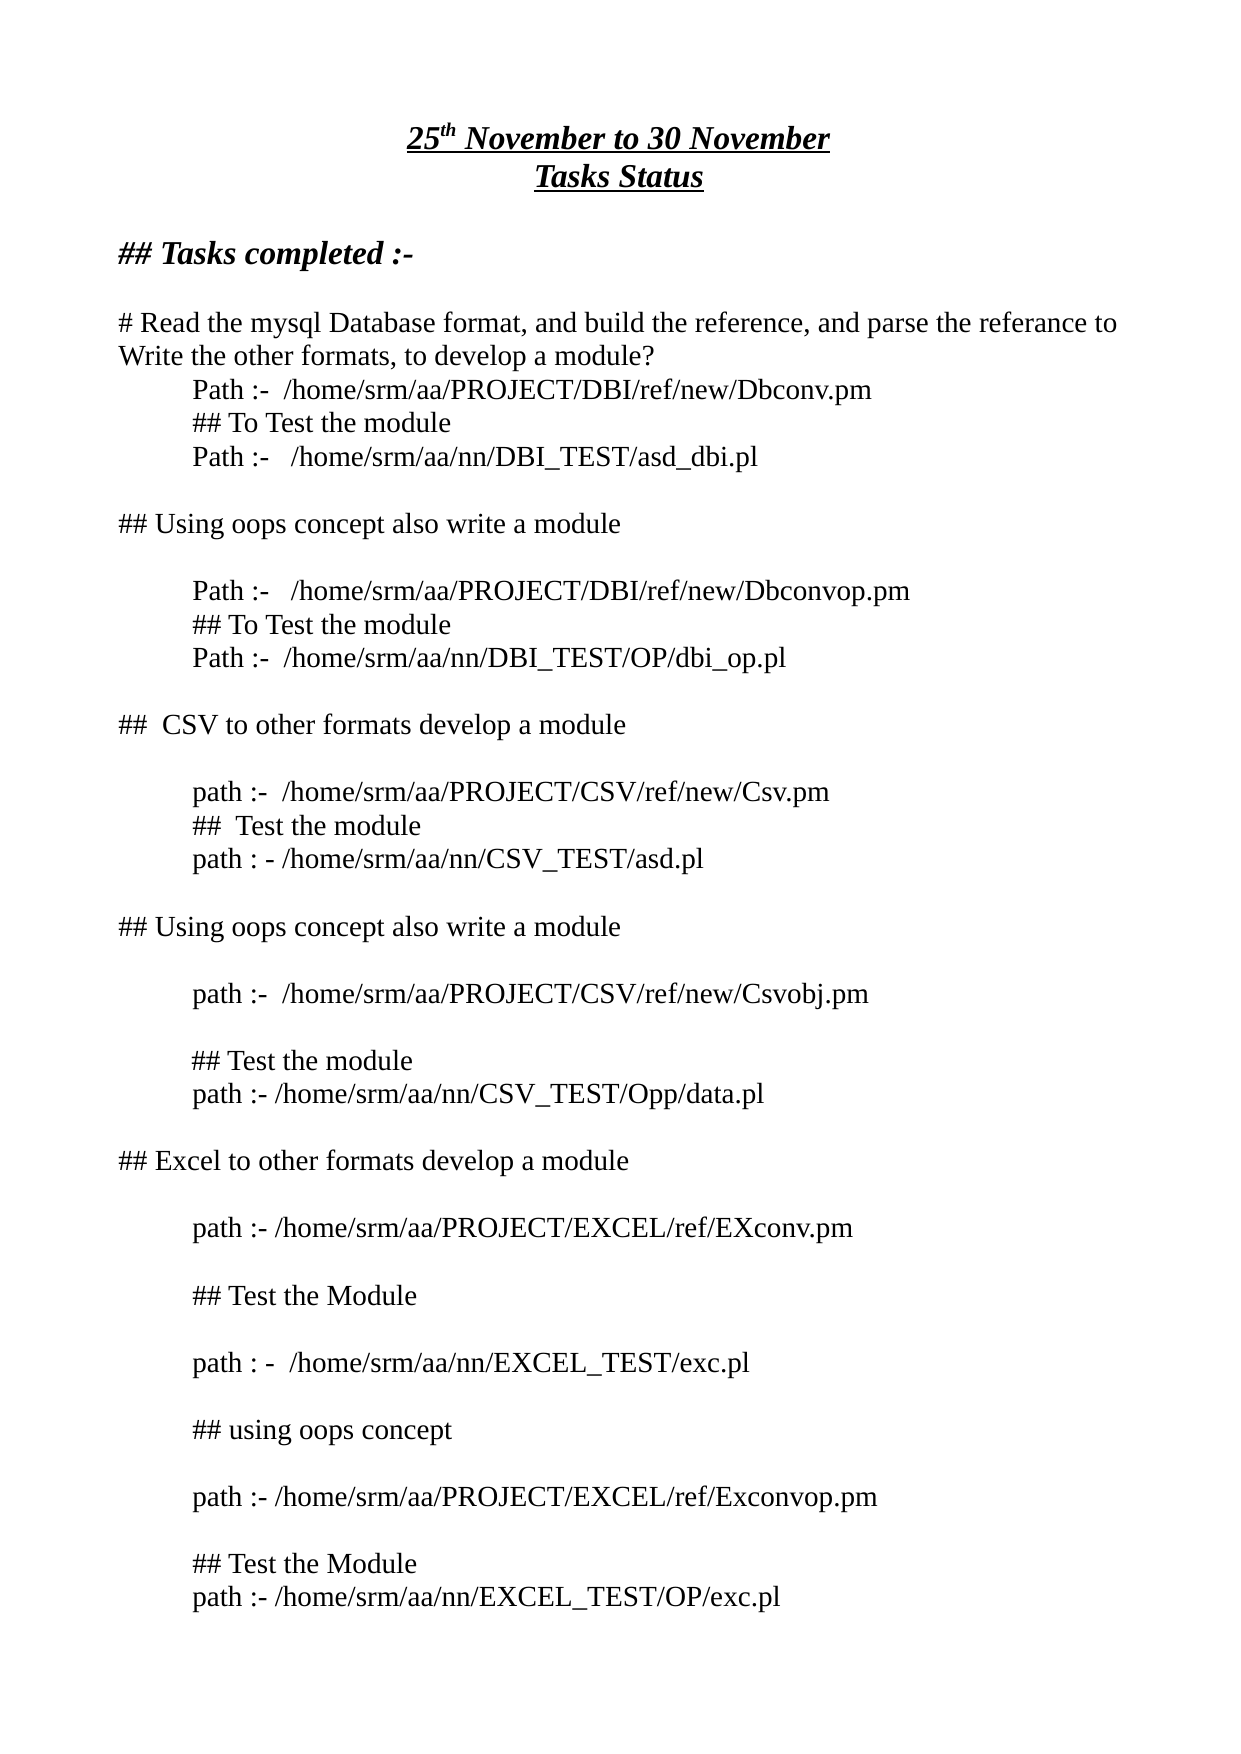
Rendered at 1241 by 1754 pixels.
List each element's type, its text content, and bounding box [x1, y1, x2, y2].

text ## Test the module [118, 808, 1122, 842]
text # Read the mysql Database format, and build the reference, and parse the referance to Write the other formats, to develop a module? [118, 305, 1122, 372]
text ## To Test the module [118, 607, 1122, 640]
text path :- /home/srm/aa/PROJECT/CSV/ref/new/Csvobj.pm [118, 976, 1122, 1009]
text path :- /home/srm/aa/PROJECT/EXCEL/ref/EXconv.pm [118, 1211, 1122, 1244]
text ## Test the Module [118, 1278, 1122, 1311]
text Path :- /home/srm/aa/nn/DBI_TEST/asd_dbi.pl [118, 439, 1122, 473]
text ## Tasks completed :- [118, 233, 1122, 271]
text Path :- /home/srm/aa/PROJECT/DBI/ref/new/Dbconv.pm [118, 372, 1122, 406]
text ## To Test the module [118, 406, 1122, 439]
text ## Using oops concept also write a module [118, 506, 1122, 540]
text path : - /home/srm/aa/nn/CSV_TEST/asd.pl [118, 842, 1122, 875]
text 25th November to 30 November [118, 118, 1122, 156]
text path :- /home/srm/aa/nn/CSV_TEST/Opp/data.pl [118, 1076, 1122, 1110]
text ## Test the module [118, 1043, 1122, 1076]
text path :- /home/srm/aa/PROJECT/CSV/ref/new/Csv.pm [118, 774, 1122, 808]
text ## using oops concept [118, 1412, 1122, 1445]
text path : - /home/srm/aa/nn/EXCEL_TEST/exc.pl [118, 1345, 1122, 1378]
text Tasks Status [118, 156, 1122, 195]
text path :- /home/srm/aa/PROJECT/EXCEL/ref/Exconvop.pm [118, 1479, 1122, 1512]
text ## Excel to other formats develop a module [118, 1143, 1122, 1177]
text Path :- /home/srm/aa/nn/DBI_TEST/OP/dbi_op.pl [118, 640, 1122, 674]
text ## Using oops concept also write a module [118, 909, 1122, 942]
text Path :- /home/srm/aa/PROJECT/DBI/ref/new/Dbconvop.pm [118, 573, 1122, 607]
text ## Test the Module [118, 1546, 1122, 1579]
text path :- /home/srm/aa/nn/EXCEL_TEST/OP/exc.pl [118, 1579, 1122, 1613]
text ## CSV to other formats develop a module [118, 707, 1122, 741]
